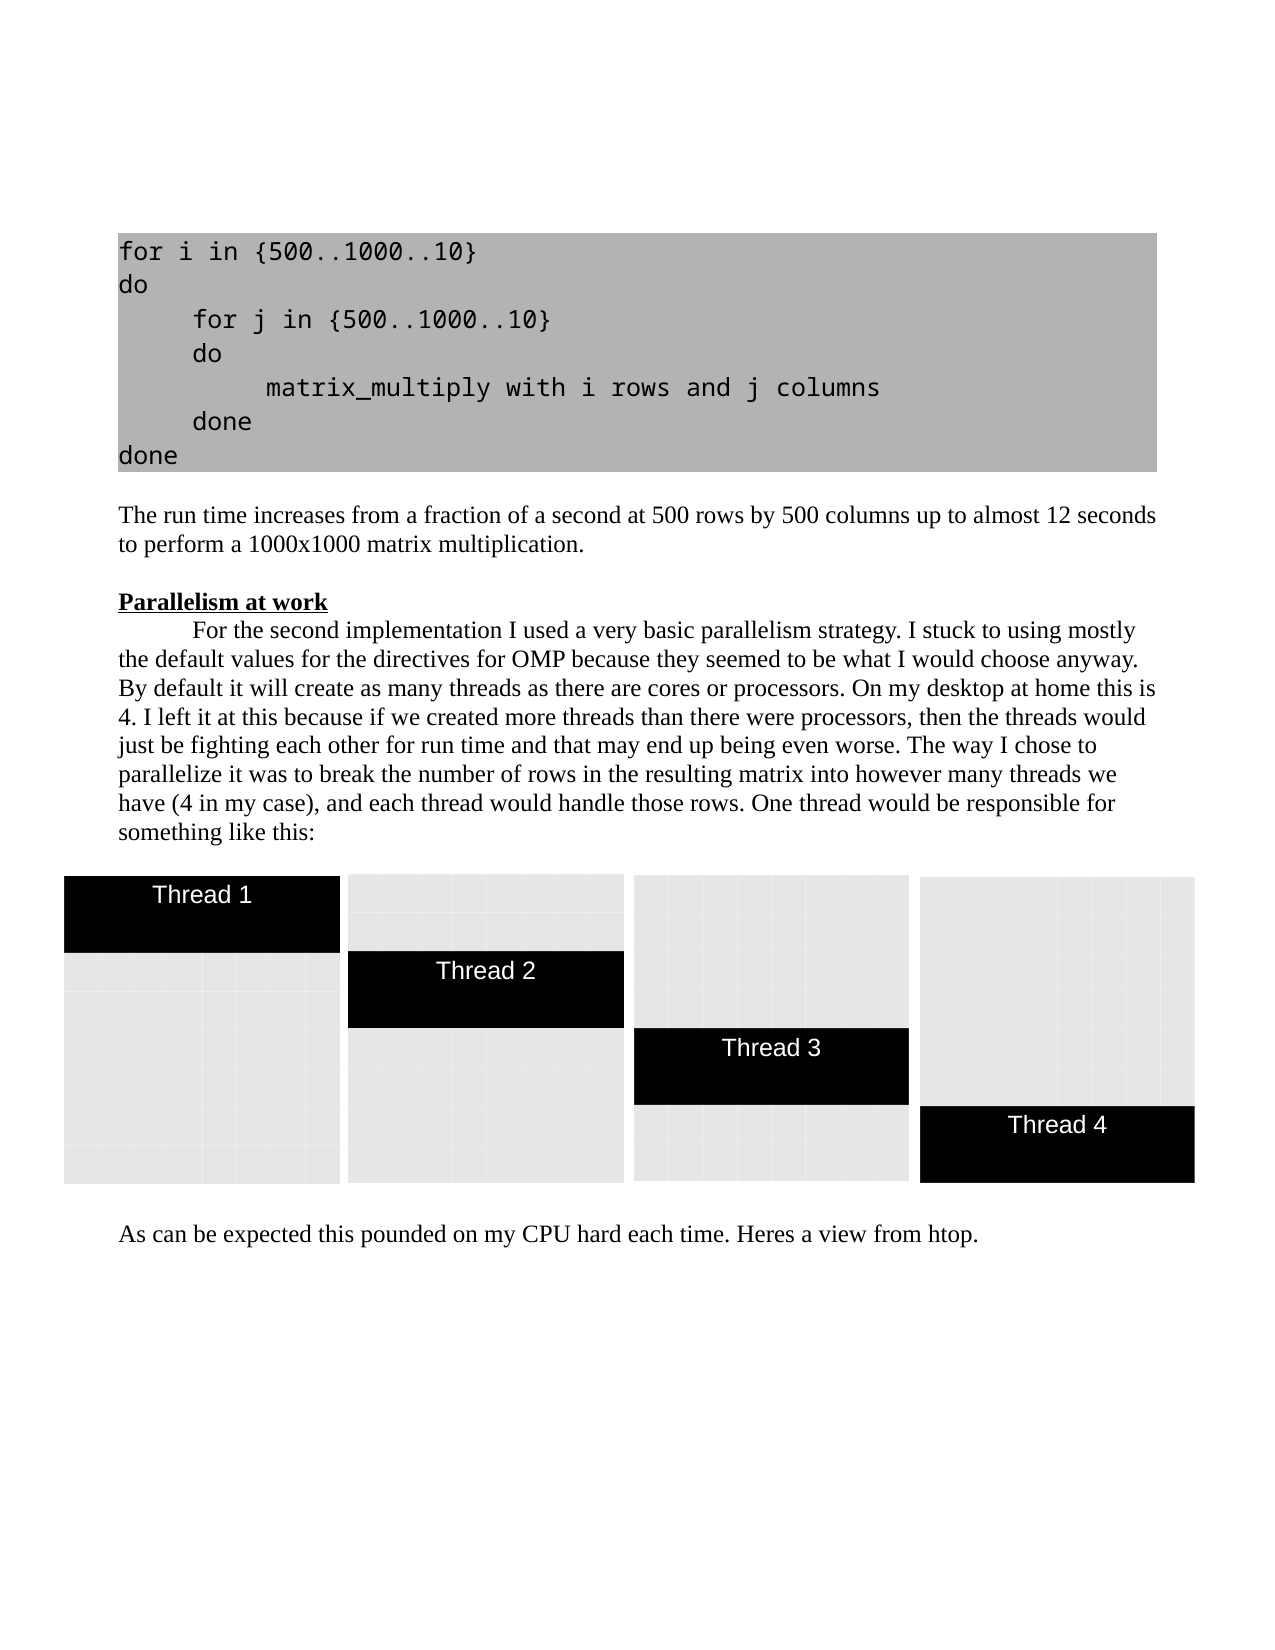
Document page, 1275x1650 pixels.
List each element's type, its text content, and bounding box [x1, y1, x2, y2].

text do [118, 335, 1157, 369]
text For the second implementation I used a very basic parallelism strategy. I stuck to using mostly the default values for the directives for OMP because they seemed to be what I would choose anyway. By default it will create as many threads as there are cores or processors. On my desktop at home this is 4. I left it at this because if we created more threads than there were processors, then the threads would just be fighting each other for run time and that may end up being even worse. The way I chose to parallelize it was to break the number of rows in the resulting matrix into however many threads we have (4 in my case), and each thread would handle those rows. One thread would be responsible for something like this: [118, 615, 1157, 845]
text for i in {500..1000..10} [118, 233, 1157, 267]
text done [118, 403, 1157, 437]
text for j in {500..1000..10} [118, 301, 1157, 335]
text As can be expected this pounded on my CPU hard each time. Heres a view from htop. [118, 1219, 1151, 1248]
text done [118, 437, 1157, 472]
text Parallelism at work [118, 587, 1157, 615]
text The run time increases from a fraction of a second at 500 rows by 500 columns up to almost 12 seconds to perform a 1000x1000 matrix multiplication. [118, 500, 1157, 558]
text matrix_multiply with i rows and j columns [118, 369, 1157, 403]
text do [118, 267, 1157, 301]
